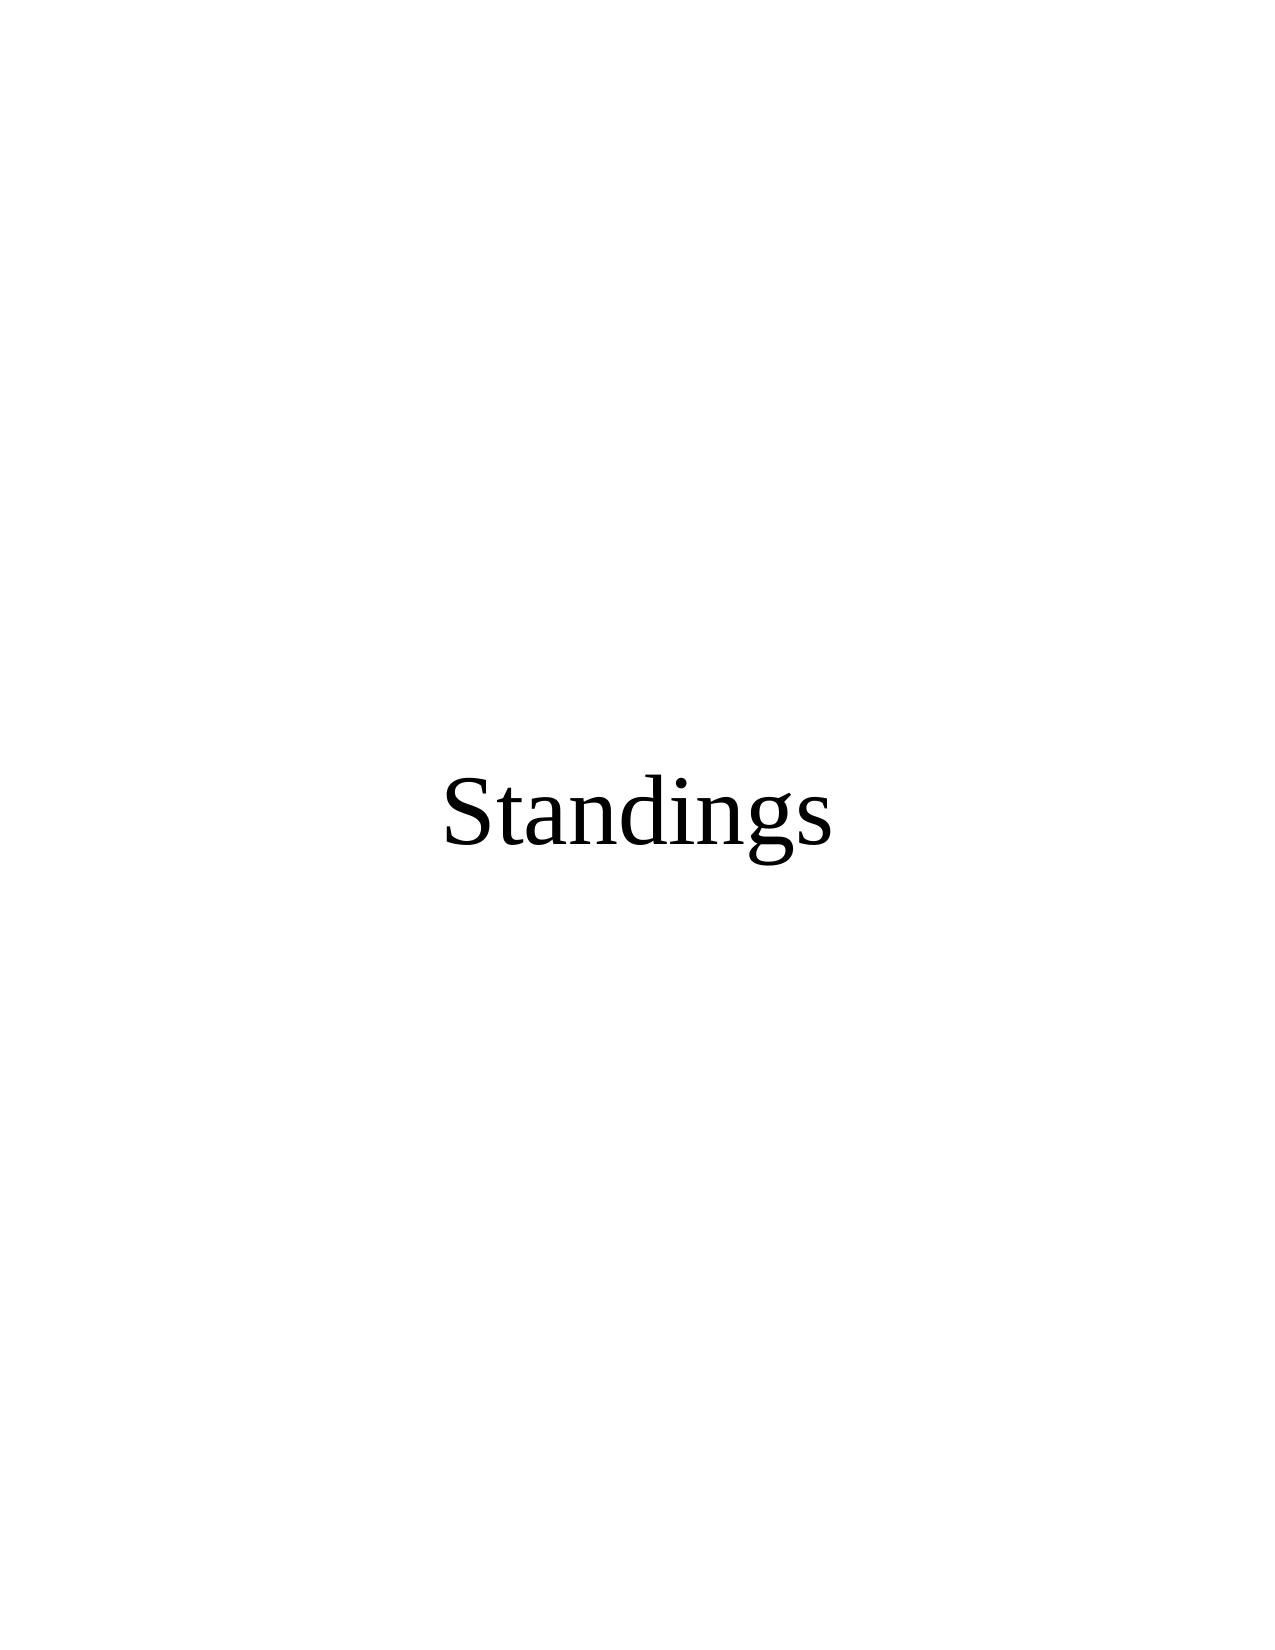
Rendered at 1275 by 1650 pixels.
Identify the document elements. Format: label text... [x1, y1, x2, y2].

text Standings [118, 751, 1157, 866]
